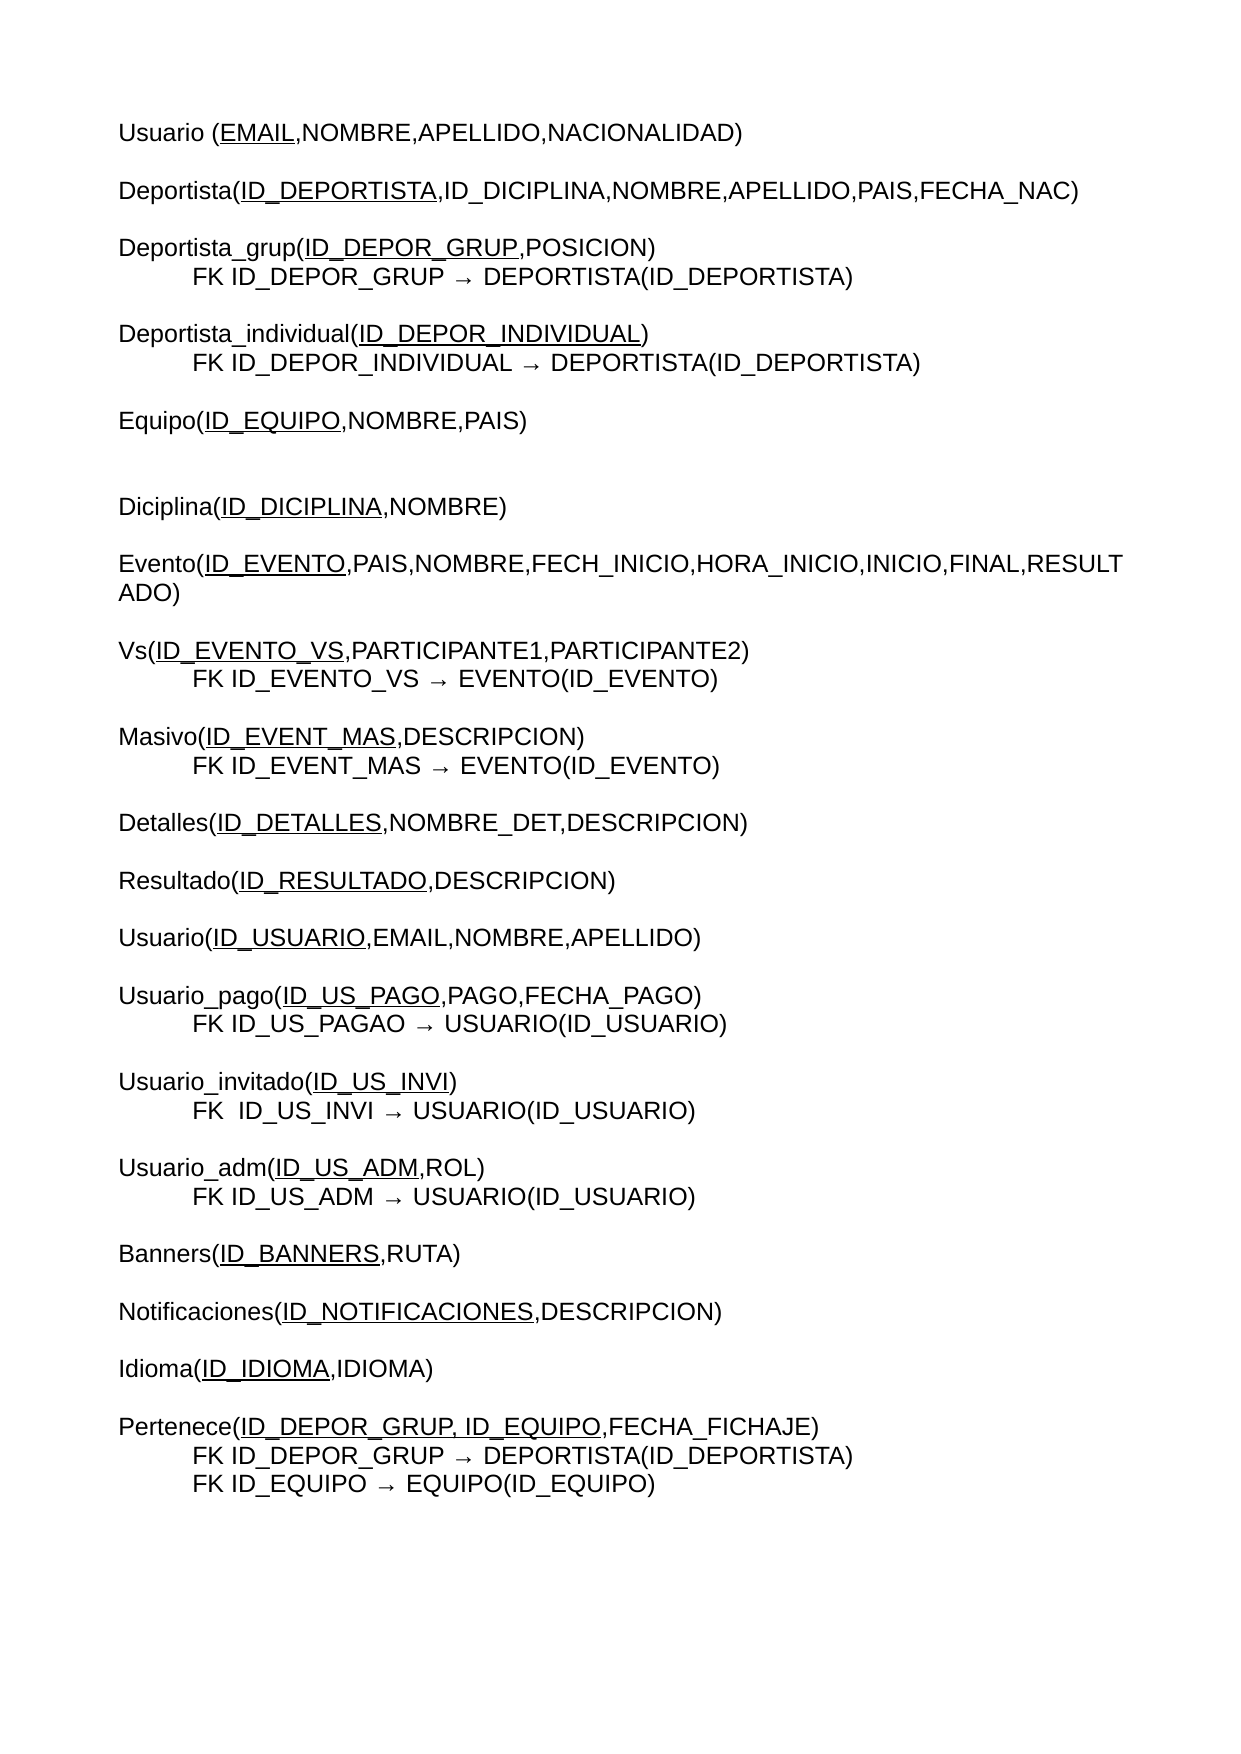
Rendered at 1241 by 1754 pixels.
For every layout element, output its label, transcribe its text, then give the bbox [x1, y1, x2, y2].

text FK ID_DEPOR_GRUP → DEPORTISTA(ID_DEPORTISTA) [118, 262, 1122, 291]
text Deportista(ID_DEPORTISTA,ID_DICIPLINA,NOMBRE,APELLIDO,PAIS,FECHA_NAC) [118, 176, 1122, 204]
text Deportista_individual(ID_DEPOR_INDIVIDUAL) [118, 319, 1122, 348]
text FK ID_EVENT_MAS → EVENTO(ID_EVENTO) [118, 751, 1122, 779]
text Vs(ID_EVENTO_VS,PARTICIPANTE1,PARTICIPANTE2) [118, 636, 1122, 664]
text Usuario (EMAIL,NOMBRE,APELLIDO,NACIONALIDAD) [118, 118, 1122, 147]
text Pertenece(ID_DEPOR_GRUP, ID_EQUIPO,FECHA_FICHAJE) [118, 1412, 1122, 1441]
text Diciplina(ID_DICIPLINA,NOMBRE) [118, 492, 1122, 521]
text Banners(ID_BANNERS,RUTA) [118, 1239, 1122, 1268]
text Resultado(ID_RESULTADO,DESCRIPCION) [118, 866, 1122, 894]
text FK ID_DEPOR_INDIVIDUAL → DEPORTISTA(ID_DEPORTISTA) [118, 348, 1122, 377]
text Usuario_pago(ID_US_PAGO,PAGO,FECHA_PAGO) [118, 981, 1122, 1009]
text FK ID_EQUIPO → EQUIPO(ID_EQUIPO) [118, 1469, 1122, 1498]
text Idioma(ID_IDIOMA,IDIOMA) [118, 1354, 1122, 1383]
text Usuario_invitado(ID_US_INVI) [118, 1067, 1122, 1096]
text Usuario_adm(ID_US_ADM,ROL) [118, 1153, 1122, 1182]
text FK ID_EVENTO_VS → EVENTO(ID_EVENTO) [118, 664, 1122, 693]
text FK ID_US_PAGAO → USUARIO(ID_USUARIO) [118, 1009, 1122, 1038]
text FK ID_US_ADM → USUARIO(ID_USUARIO) [118, 1182, 1122, 1211]
text Deportista_grup(ID_DEPOR_GRUP,POSICION) [118, 233, 1122, 262]
text FK ID_US_INVI → USUARIO(ID_USUARIO) [118, 1096, 1122, 1124]
text Masivo(ID_EVENT_MAS,DESCRIPCION) [118, 722, 1122, 751]
text Evento(ID_EVENTO,PAIS,NOMBRE,FECH_INICIO,HORA_INICIO,INICIO,FINAL,RESULTADO) [118, 549, 1122, 607]
text FK ID_DEPOR_GRUP → DEPORTISTA(ID_DEPORTISTA) [118, 1441, 1122, 1469]
text Usuario(ID_USUARIO,EMAIL,NOMBRE,APELLIDO) [118, 923, 1122, 952]
text Equipo(ID_EQUIPO,NOMBRE,PAIS) [118, 406, 1122, 434]
text Detalles(ID_DETALLES,NOMBRE_DET,DESCRIPCION) [118, 808, 1122, 837]
text Notificaciones(ID_NOTIFICACIONES,DESCRIPCION) [118, 1297, 1122, 1326]
